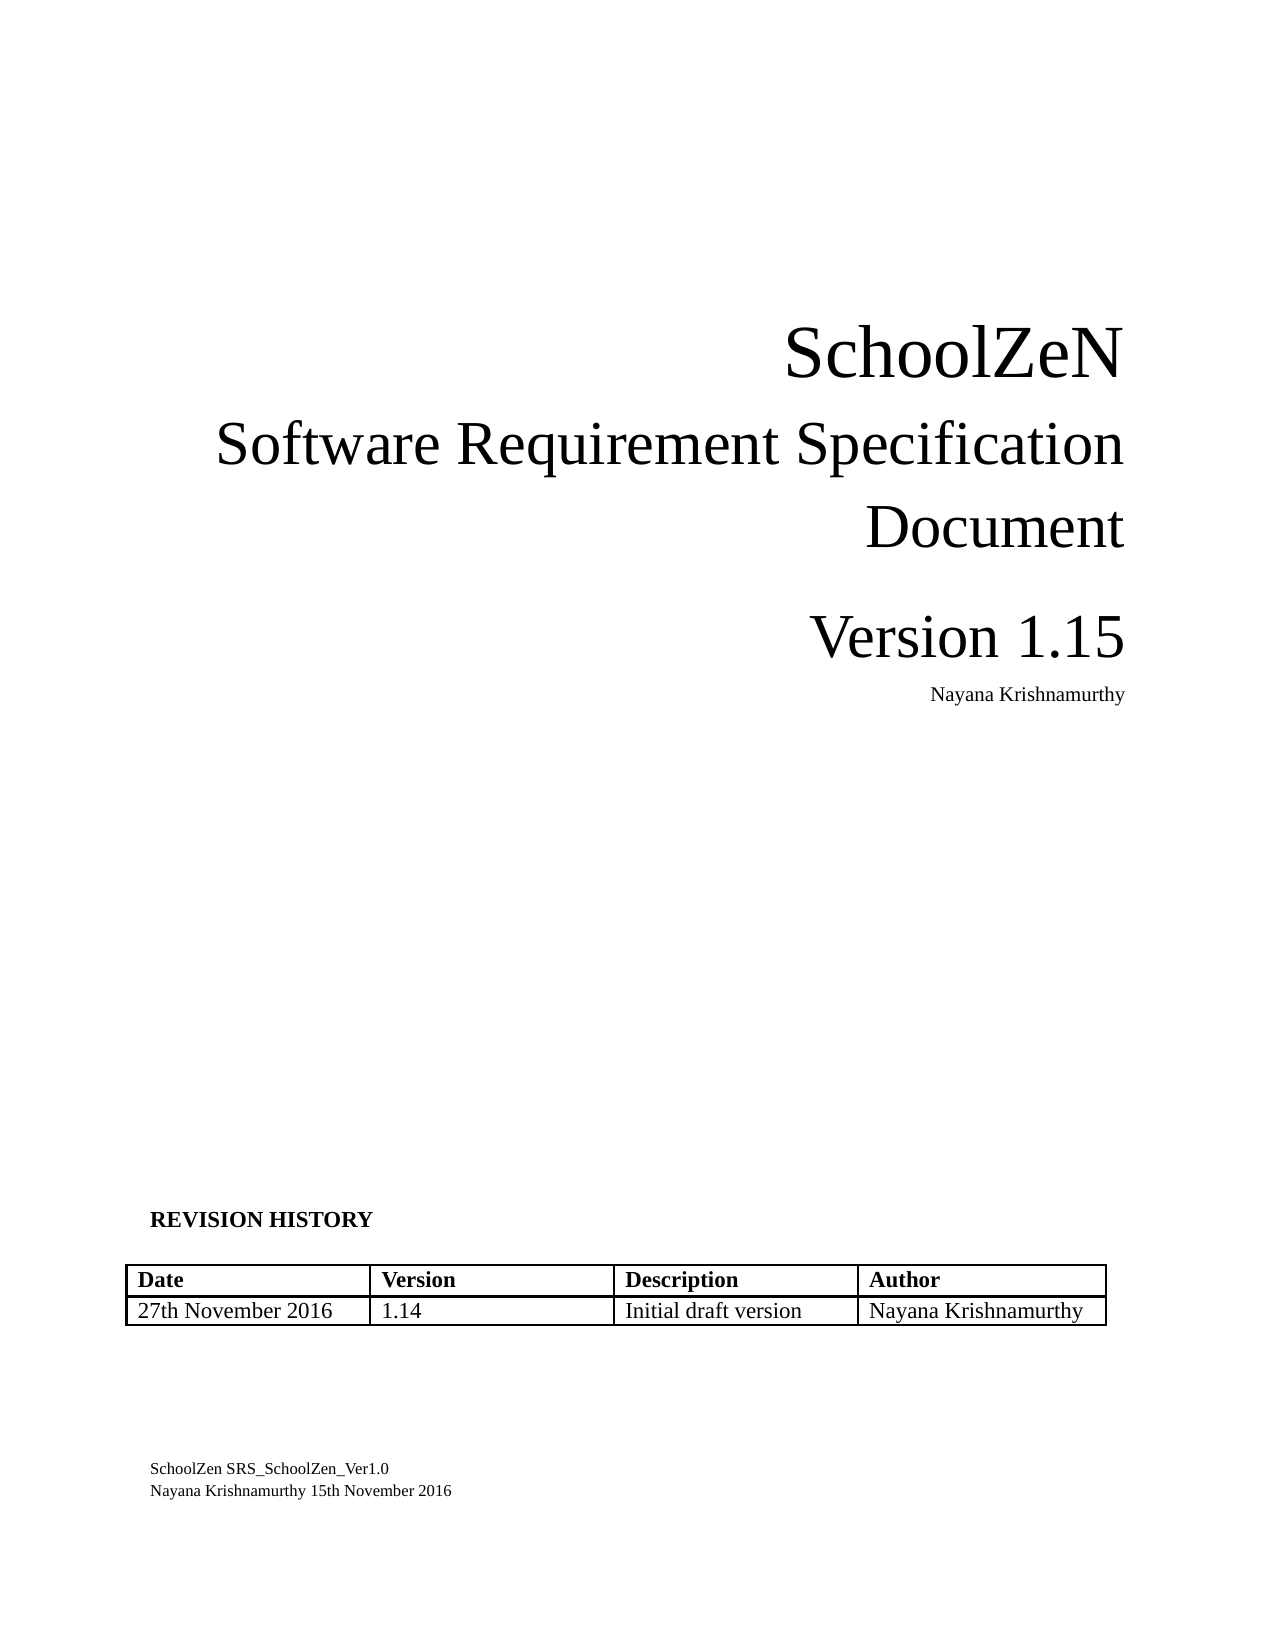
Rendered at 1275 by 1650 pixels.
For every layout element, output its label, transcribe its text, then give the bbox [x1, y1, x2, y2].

table_header Description [615, 1266, 857, 1295]
table_cell 1.14 [371, 1298, 613, 1324]
table_header Author [859, 1266, 1105, 1295]
table_cell Initial draft version [615, 1298, 857, 1324]
table_cell 27th November 2016 [128, 1298, 369, 1324]
table_cell Nayana Krishnamurthy [859, 1298, 1105, 1324]
table_header Version [371, 1266, 613, 1295]
text Version 1.15 [150, 599, 1125, 671]
text REVISION HISTORY [150, 1206, 1125, 1233]
text Nayana Krishnamurthy [150, 682, 1125, 706]
text SchoolZeN [150, 307, 1125, 393]
table_header Date [128, 1266, 369, 1295]
text Software Requirement Specification Document [150, 406, 1125, 561]
